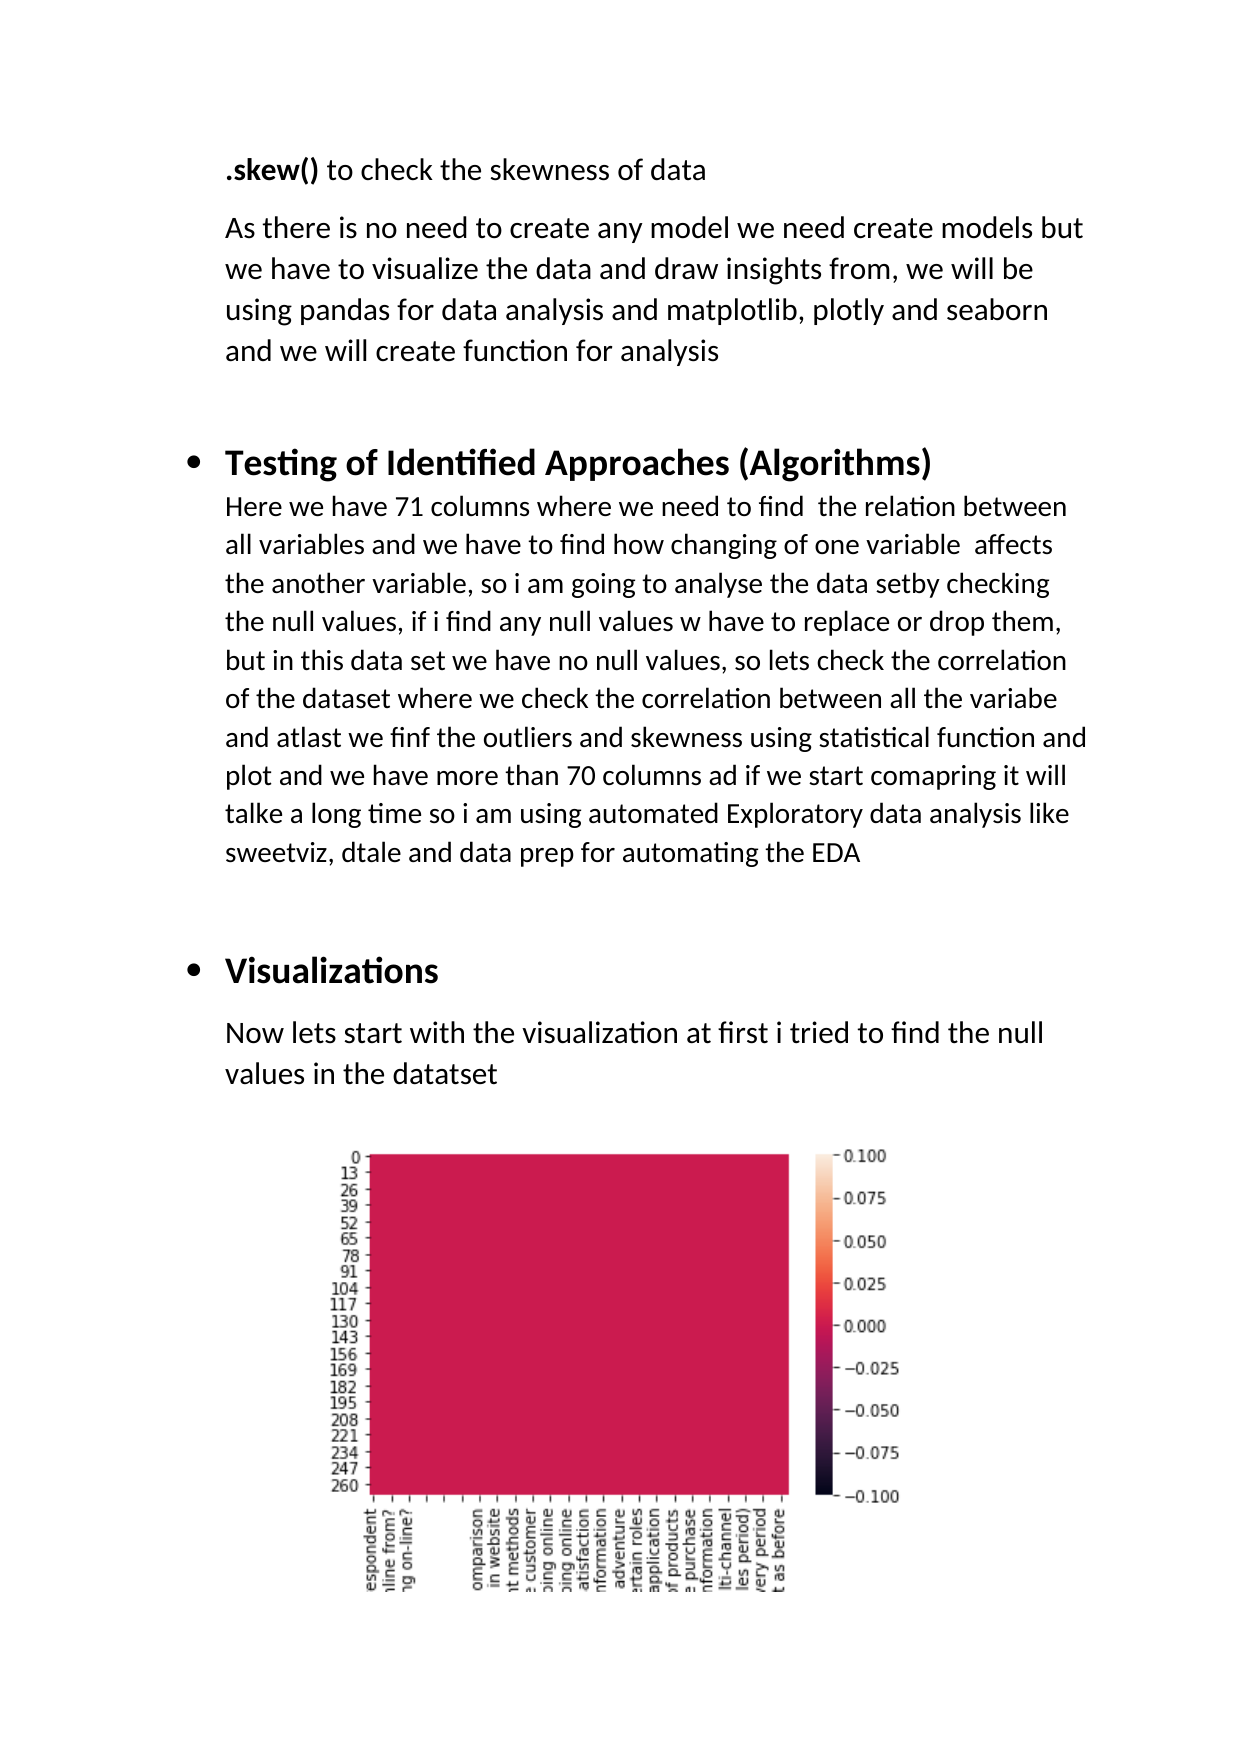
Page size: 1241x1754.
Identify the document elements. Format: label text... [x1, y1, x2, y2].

list Here we have 71 columns where we need to find the relation between all variables and we have to find how changing of one variable affects the another variable, so i am going to analyse the data setby checking the null values, if i find any null values w have to replace or drop them, but in this data set we have no null values, so lets check the correlation of the dataset where we check the correlation between all the variabe and atlast we finf the outliers and skewness using statistical function and plot and we have more than 70 columns ad if we start comapring it will talke a long time so i am using automated Exploratory data analysis like sweetviz, dtale and data prep for automating the EDA [187, 488, 1090, 869]
list Testing of Identified Approaches (Algorithms) [187, 438, 1090, 484]
text .skew() to check the skewness of data [225, 150, 1090, 188]
text As there is no need to create any model we need create models but we have to visualize the data and draw insights from, we will be using pandas for data analysis and matplotlib, plotly and seaborn and we will create function for analysis [225, 208, 1090, 369]
picture [284, 1131, 980, 1592]
text Now lets start with the visualization at first i tried to find the null values in the datatset [225, 1013, 1090, 1092]
list Visualizations [187, 947, 1090, 993]
